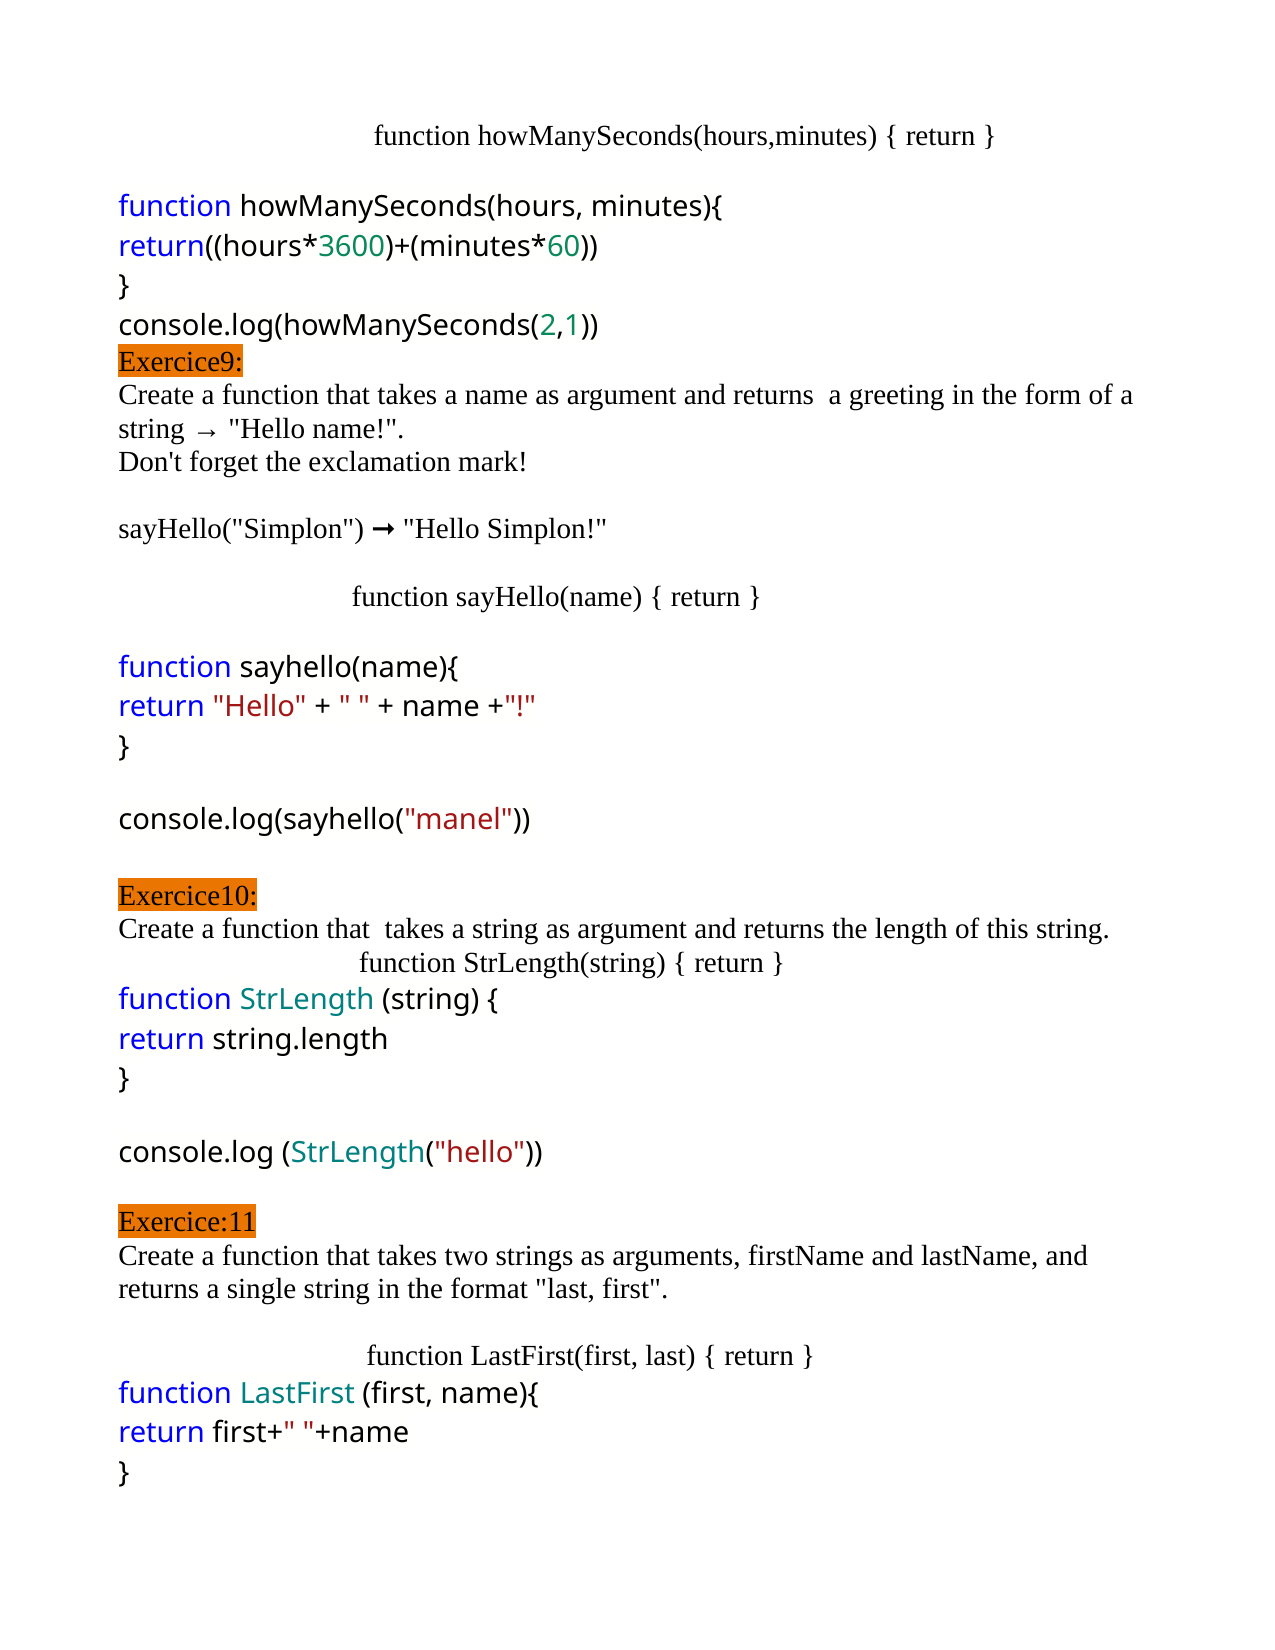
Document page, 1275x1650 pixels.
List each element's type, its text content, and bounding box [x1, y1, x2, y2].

text } [118, 725, 1157, 765]
text sayHello("Simplon") ➞ "Hello Simplon!" [118, 512, 1157, 545]
text Create a function that takes two strings as arguments, firstName and lastName, and returns a single string in the format "last, first". [118, 1238, 1157, 1305]
text Don't forget the exclamation mark! [118, 444, 1157, 478]
text function sayhello(name){ [118, 646, 1157, 686]
text Exercice:11 [118, 1204, 1157, 1238]
text function StrLength (string) { [118, 978, 1157, 1018]
text Exercice10: [118, 878, 1157, 911]
text } [118, 1451, 1157, 1491]
text } [118, 264, 1157, 304]
text console.log(sayhello("manel")) [118, 798, 1157, 838]
text return string.length [118, 1018, 1157, 1058]
text return((hours*3600)+(minutes*60)) [118, 225, 1157, 264]
text return first+" "+name [118, 1412, 1157, 1451]
text console.log (StrLength("hello")) [118, 1131, 1157, 1171]
text function howManySeconds(hours,minutes) { return } [118, 118, 1157, 152]
text function LastFirst (first, name){ [118, 1372, 1157, 1412]
text Exercice9: [118, 344, 1157, 377]
text } [118, 1058, 1157, 1097]
text function sayHello(name) { return } [118, 579, 1157, 612]
text Create a function that takes a string as argument and returns the length of this string. [118, 911, 1157, 945]
text console.log(howManySeconds(2,1)) [118, 304, 1157, 344]
text function LastFirst(first, last) { return } [118, 1338, 1157, 1372]
text return "Hello" + " " + name +"!" [118, 686, 1157, 725]
text function StrLength(string) { return } [118, 945, 1157, 978]
text Create a function that takes a name as argument and returns a greeting in the form of a string → "Hello name!". [118, 377, 1157, 444]
text function howManySeconds(hours, minutes){ [118, 185, 1157, 225]
